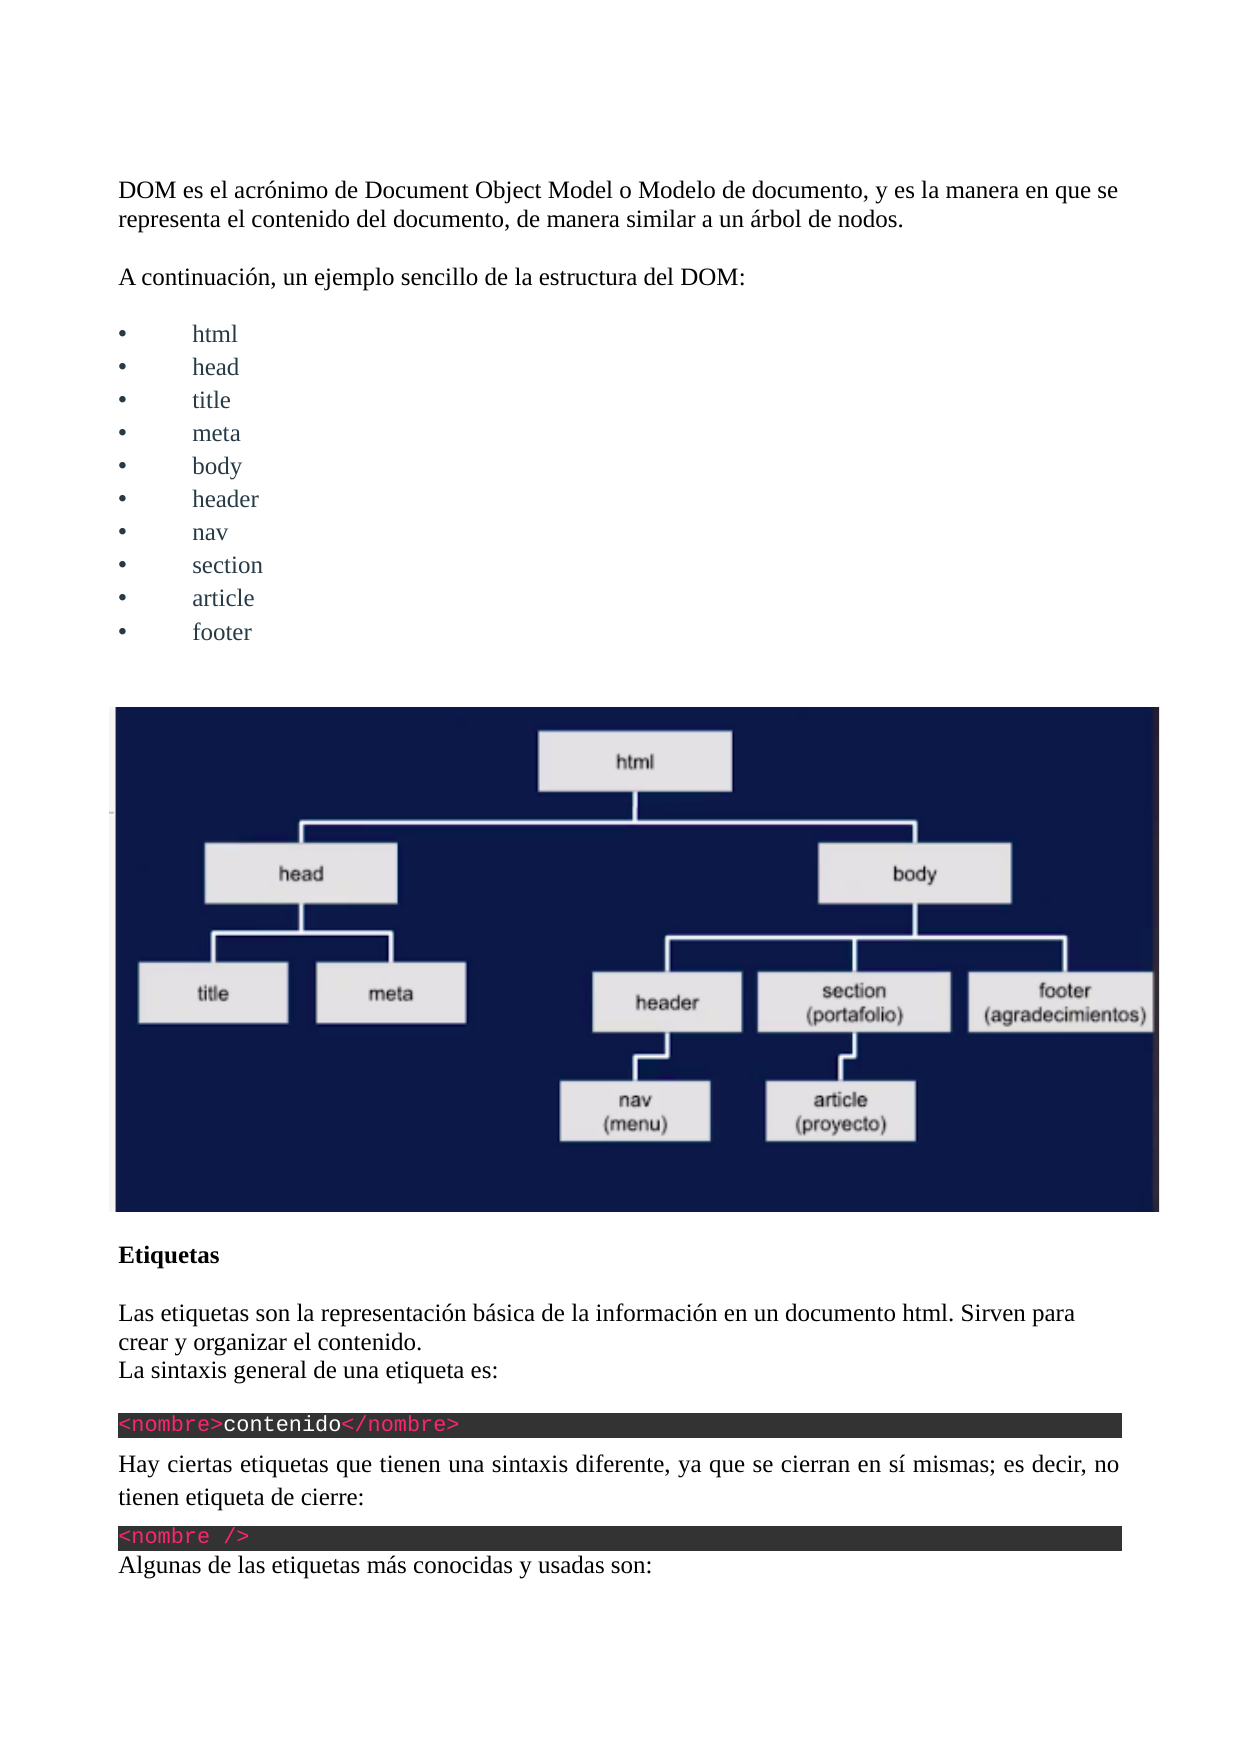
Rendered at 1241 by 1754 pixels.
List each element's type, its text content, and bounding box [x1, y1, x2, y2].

text La sintaxis general de una etiqueta es: [118, 1356, 1122, 1384]
list footer [118, 617, 1089, 645]
text Etiquetas [118, 1241, 1122, 1269]
list meta [118, 418, 1089, 447]
text DOM es el acrónimo de Document Object Model o Modelo de documento, y es la manera en que se representa el contenido del documento, de manera similar a un árbol de nodos. [118, 176, 1122, 233]
list nav [118, 517, 1078, 546]
text Algunas de las etiquetas más conocidas y usadas son: [118, 1551, 1122, 1579]
text <nombre /> [118, 1526, 1122, 1551]
list html [118, 319, 1111, 348]
text Hay ciertas etiquetas que tienen una sintaxis diferente, ya que se cierran en sí mismas; es decir, no tienen etiqueta de cierre: [118, 1449, 1122, 1511]
text A continuación, un ejemplo sencillo de la estructura del DOM: [118, 262, 1122, 291]
list header [118, 484, 1089, 513]
text <nombre>contenido</nombre> [118, 1413, 1122, 1438]
list section [118, 551, 1089, 579]
list article [118, 583, 1078, 612]
list body [118, 451, 1100, 480]
list head [118, 352, 1100, 381]
list title [118, 385, 1089, 414]
text Las etiquetas son la representación básica de la información en un documento html. Sirven para crear y organizar el contenido. [118, 1298, 1122, 1356]
